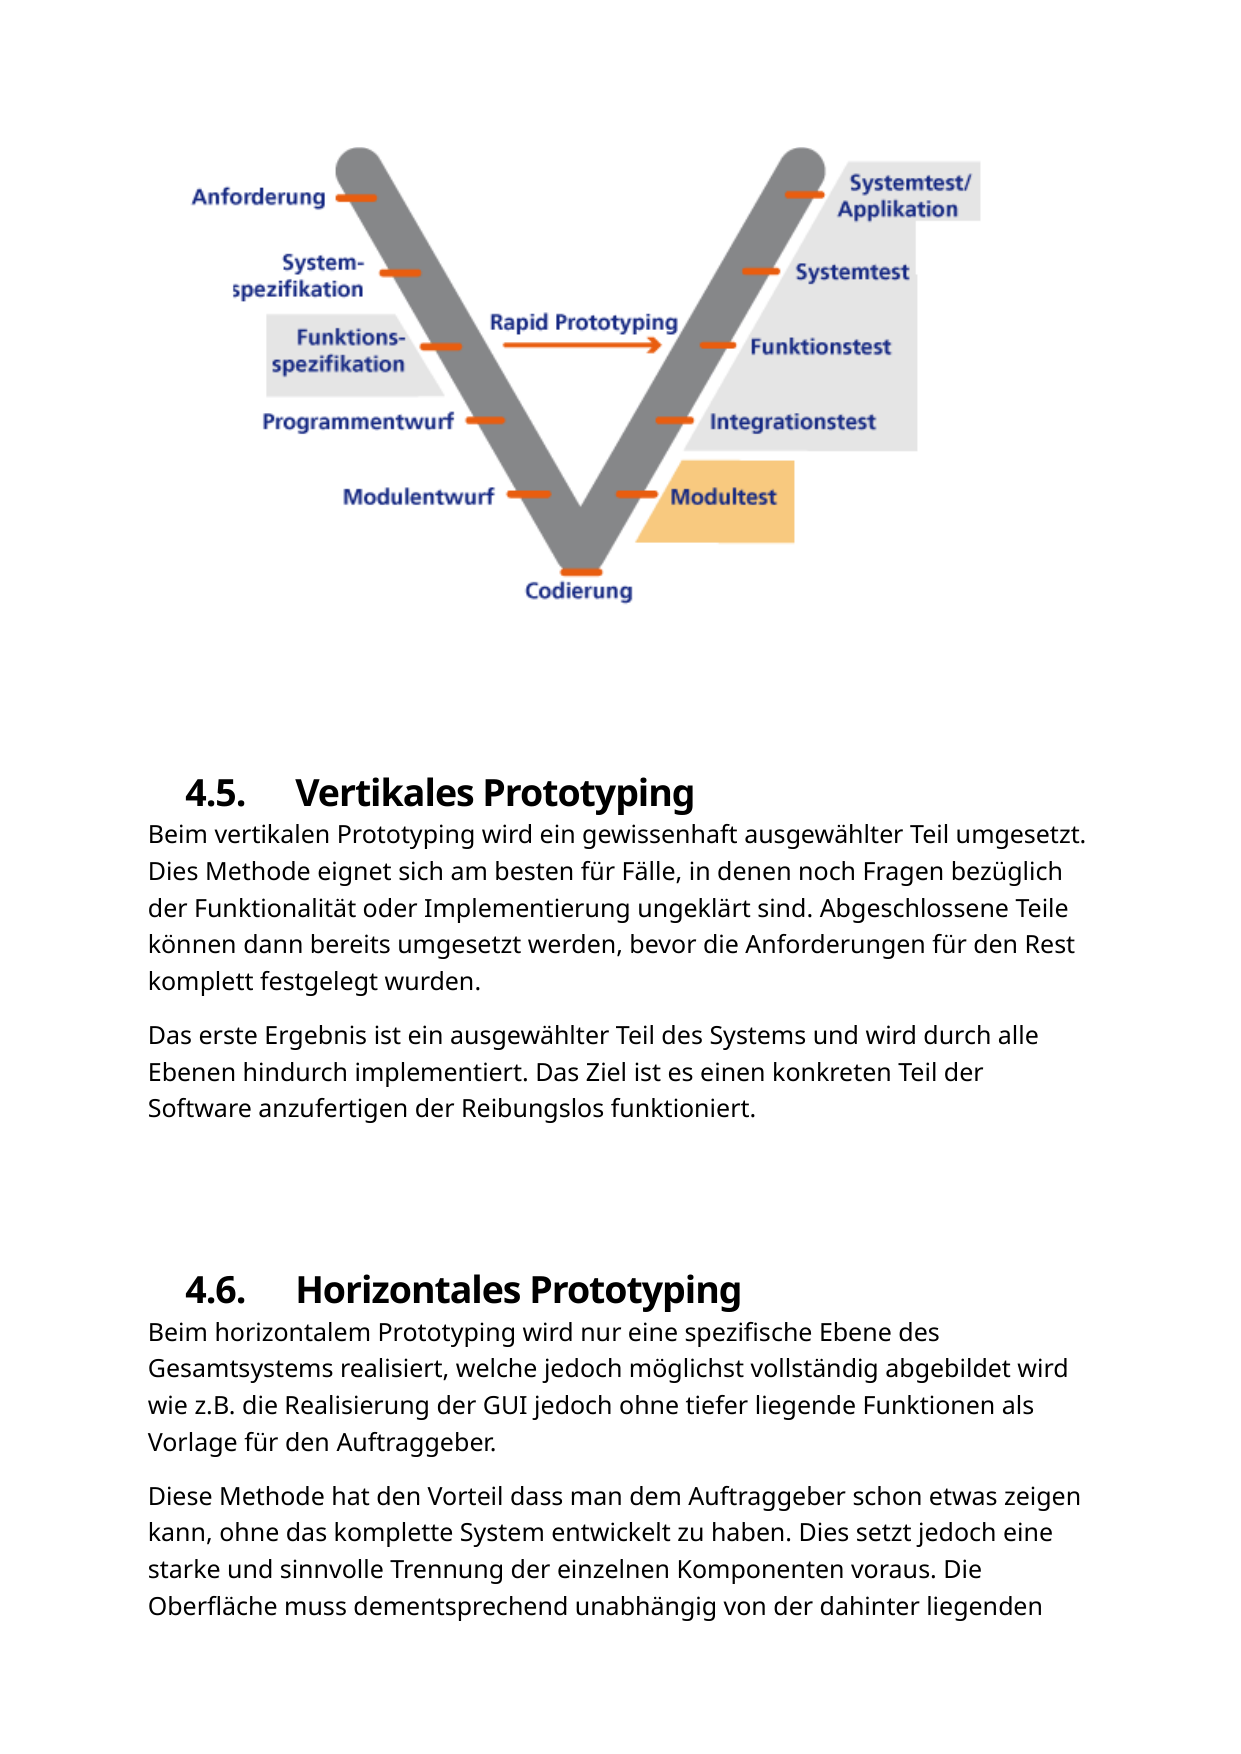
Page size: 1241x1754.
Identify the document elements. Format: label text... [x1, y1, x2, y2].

text Beim vertikalen Prototyping wird ein gewissenhaft ausgewählter Teil umgesetzt. Dies Methode eignet sich am besten für Fälle, in denen noch Fragen bezüglich der Funktionalität oder Implementierung ungeklärt sind. Abgeschlossene Teile können dann bereits umgesetzt werden, bevor die Anforderungen für den Rest komplett festgelegt wurden. [148, 817, 1093, 998]
text Das erste Ergebnis ist ein ausgewählter Teil des Systems und wird durch alle Ebenen hindurch implementiert. Das Ziel ist es einen konkreten Teil der Software anzufertigen der Reibungslos funktioniert. [148, 1017, 1093, 1125]
text Diese Methode hat den Vorteil dass man dem Auftraggeber schon etwas zeigen kann, ohne das komplette System entwickelt zu haben. Dies setzt jedoch eine starke und sinnvolle Trennung der einzelnen Komponenten voraus. Die Oberfläche muss dementsprechend unabhängig von der dahinter liegenden [148, 1478, 1093, 1622]
title Vertikales Prototyping [185, 766, 1093, 817]
picture [96, 147, 1173, 677]
title Horizontales Prototyping [185, 1263, 1093, 1314]
text Beim horizontalem Prototyping wird nur eine spezifische Ebene des Gesamtsystems realisiert, welche jedoch möglichst vollständig abgebildet wird wie z.B. die Realisierung der GUI jedoch ohne tiefer liegende Funktionen als Vorlage für den Auftraggeber. [148, 1314, 1093, 1459]
